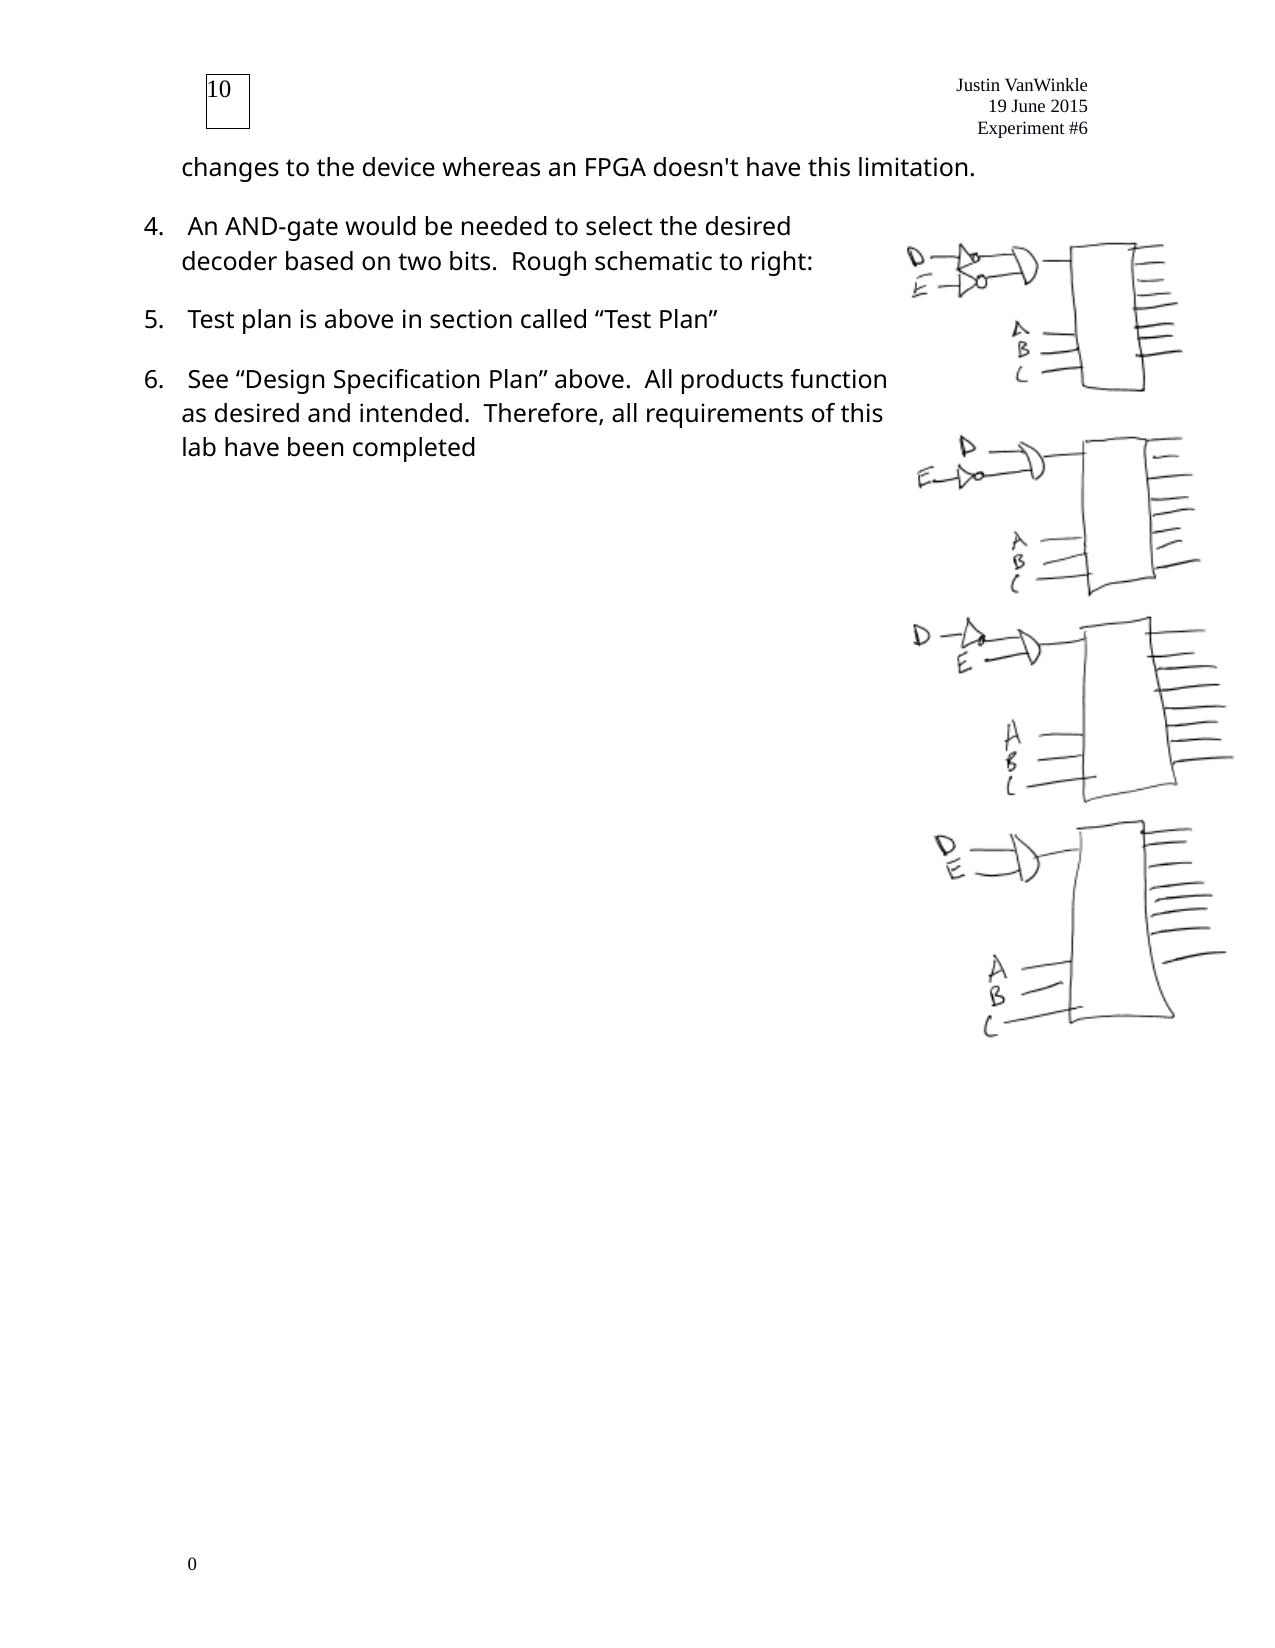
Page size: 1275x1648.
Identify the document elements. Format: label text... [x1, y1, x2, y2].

list Test plan is above in section called “Test Plan” [143, 302, 892, 336]
list See “Design Specification Plan” above. All products function as desired and intended. Therefore, all requirements of this lab have been completed [143, 361, 892, 463]
list An AND-gate would be needed to select the desired decoder based on two bits. Rough schematic to right: [143, 209, 1088, 277]
list changes to the device whereas an FPGA doesn't have this limitation. [143, 150, 1088, 184]
picture [892, 215, 1275, 1094]
